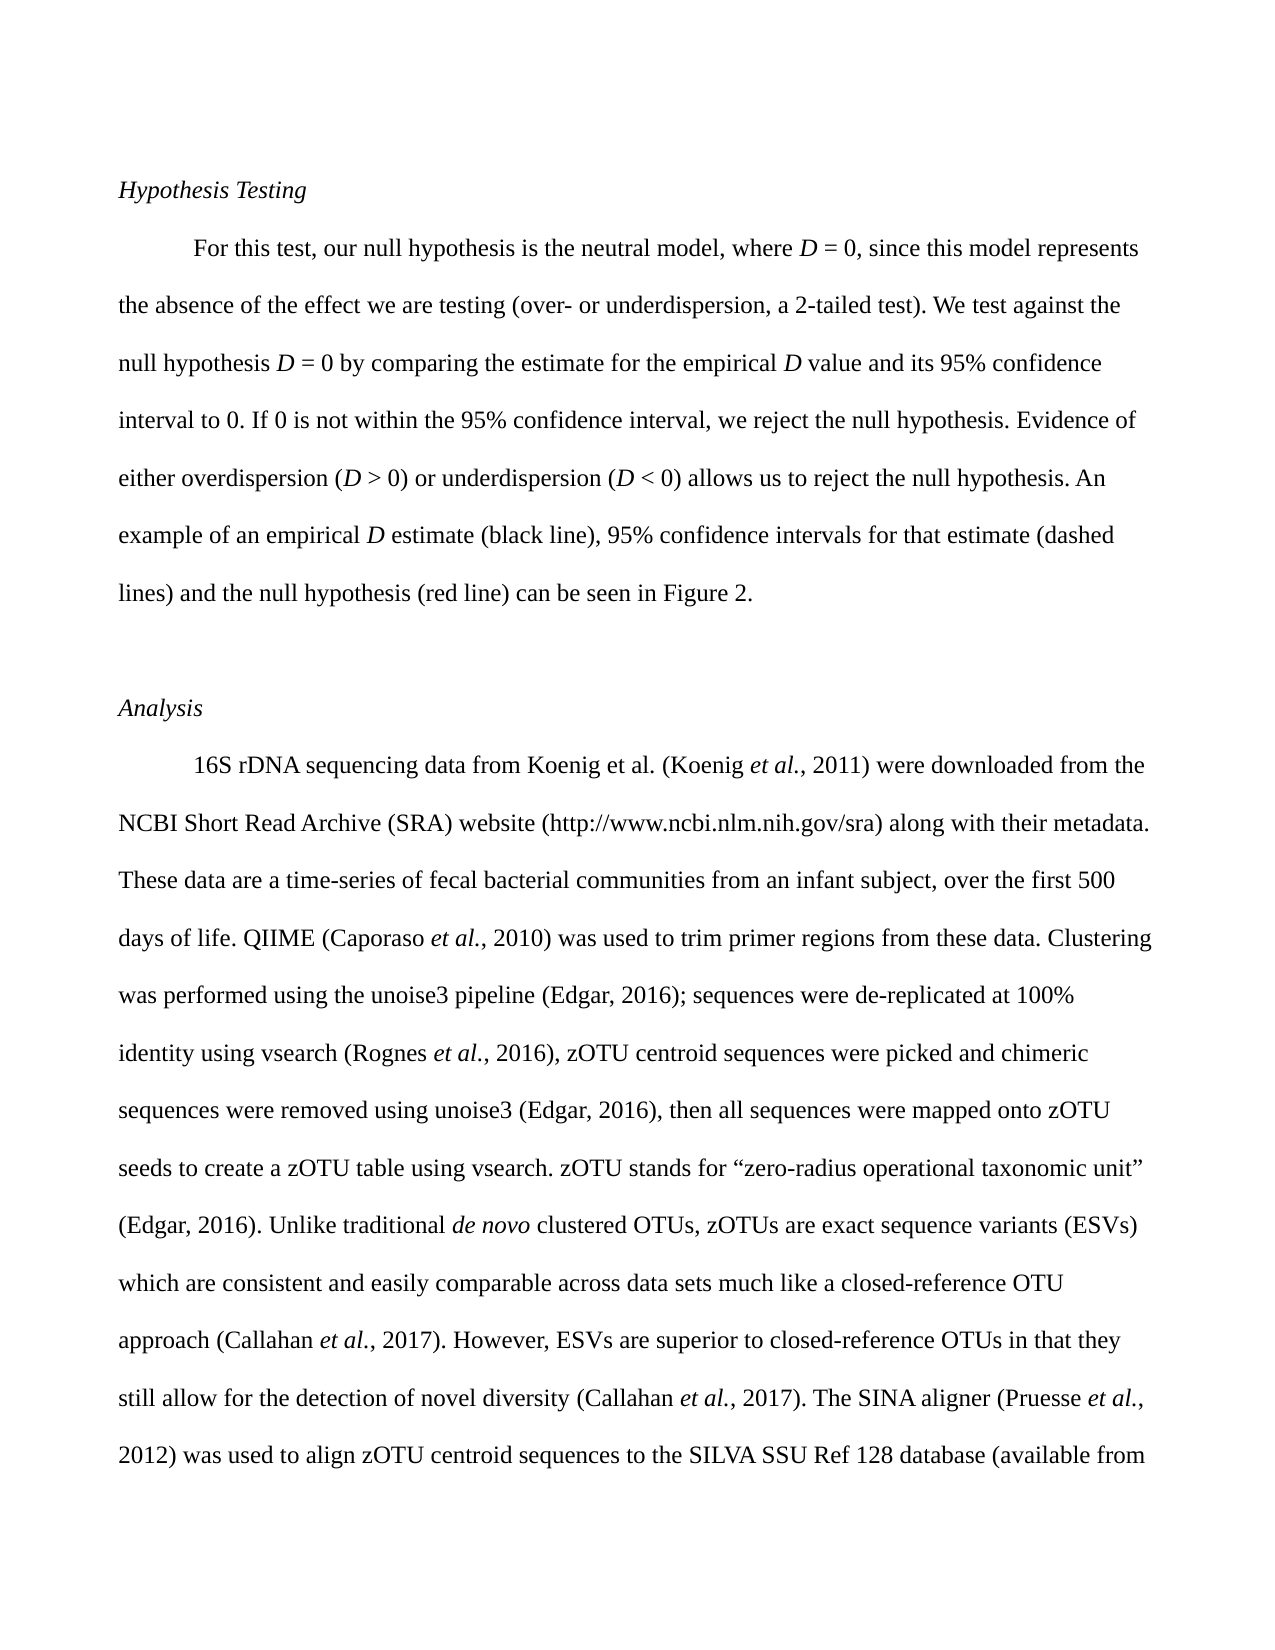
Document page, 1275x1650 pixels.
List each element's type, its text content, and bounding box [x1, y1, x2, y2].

text For this test, our null hypothesis is the neutral model, where D = 0, since this model represents the absence of the effect we are testing (over- or underdispersion, a 2-tailed test). We test against the null hypothesis D = 0 by comparing the estimate for the empirical D value and its 95% confidence interval to 0. If 0 is not within the 95% confidence interval, we reject the null hypothesis. Evidence of either overdispersion (D > 0) or underdispersion (D < 0) allows us to reject the null hypothesis. An example of an empirical D estimate (black line), 95% confidence intervals for that estimate (dashed lines) and the null hypothesis (red line) can be seen in Figure 2. [118, 233, 1157, 607]
subtitle Analysis [118, 693, 1157, 722]
text 16S rDNA sequencing data from Koenig et al. (Koenig et al., 2011)⁠ were downloaded from the NCBI Short Read Archive (SRA) website (http://www.ncbi.nlm.nih.gov/sra) along with their metadata. These data are a time-series of fecal bacterial communities from an infant subject, over the first 500 days of life. QIIME (Caporaso et al., 2010)⁠ was used to trim primer regions from these data. Clustering was performed using the unoise3 pipeline (Edgar, 2016)⁠; sequences were de-replicated at 100% identity using vsearch (Rognes et al., 2016)⁠, zOTU centroid sequences were picked and chimeric sequences were removed using unoise3 (Edgar, 2016)⁠, then all sequences were mapped onto zOTU seeds to create a zOTU table using vsearch. zOTU stands for “zero-radius operational taxonomic unit” (Edgar, 2016)⁠. Unlike traditional de novo clustered OTUs, zOTUs are exact sequence variants (ESVs) which are consistent and easily comparable across data sets much like a closed-reference OTU approach (Callahan et al., 2017)⁠. However, ESVs are superior to closed-reference OTUs in that they still allow for the detection of novel diversity (Callahan et al., 2017)⁠. The SINA aligner (Pruesse et al., 2012)⁠ was used to align zOTU centroid sequences to the SILVA SSU Ref 128 database (available from [118, 751, 1157, 1469]
subtitle Hypothesis Testing [118, 176, 1157, 204]
